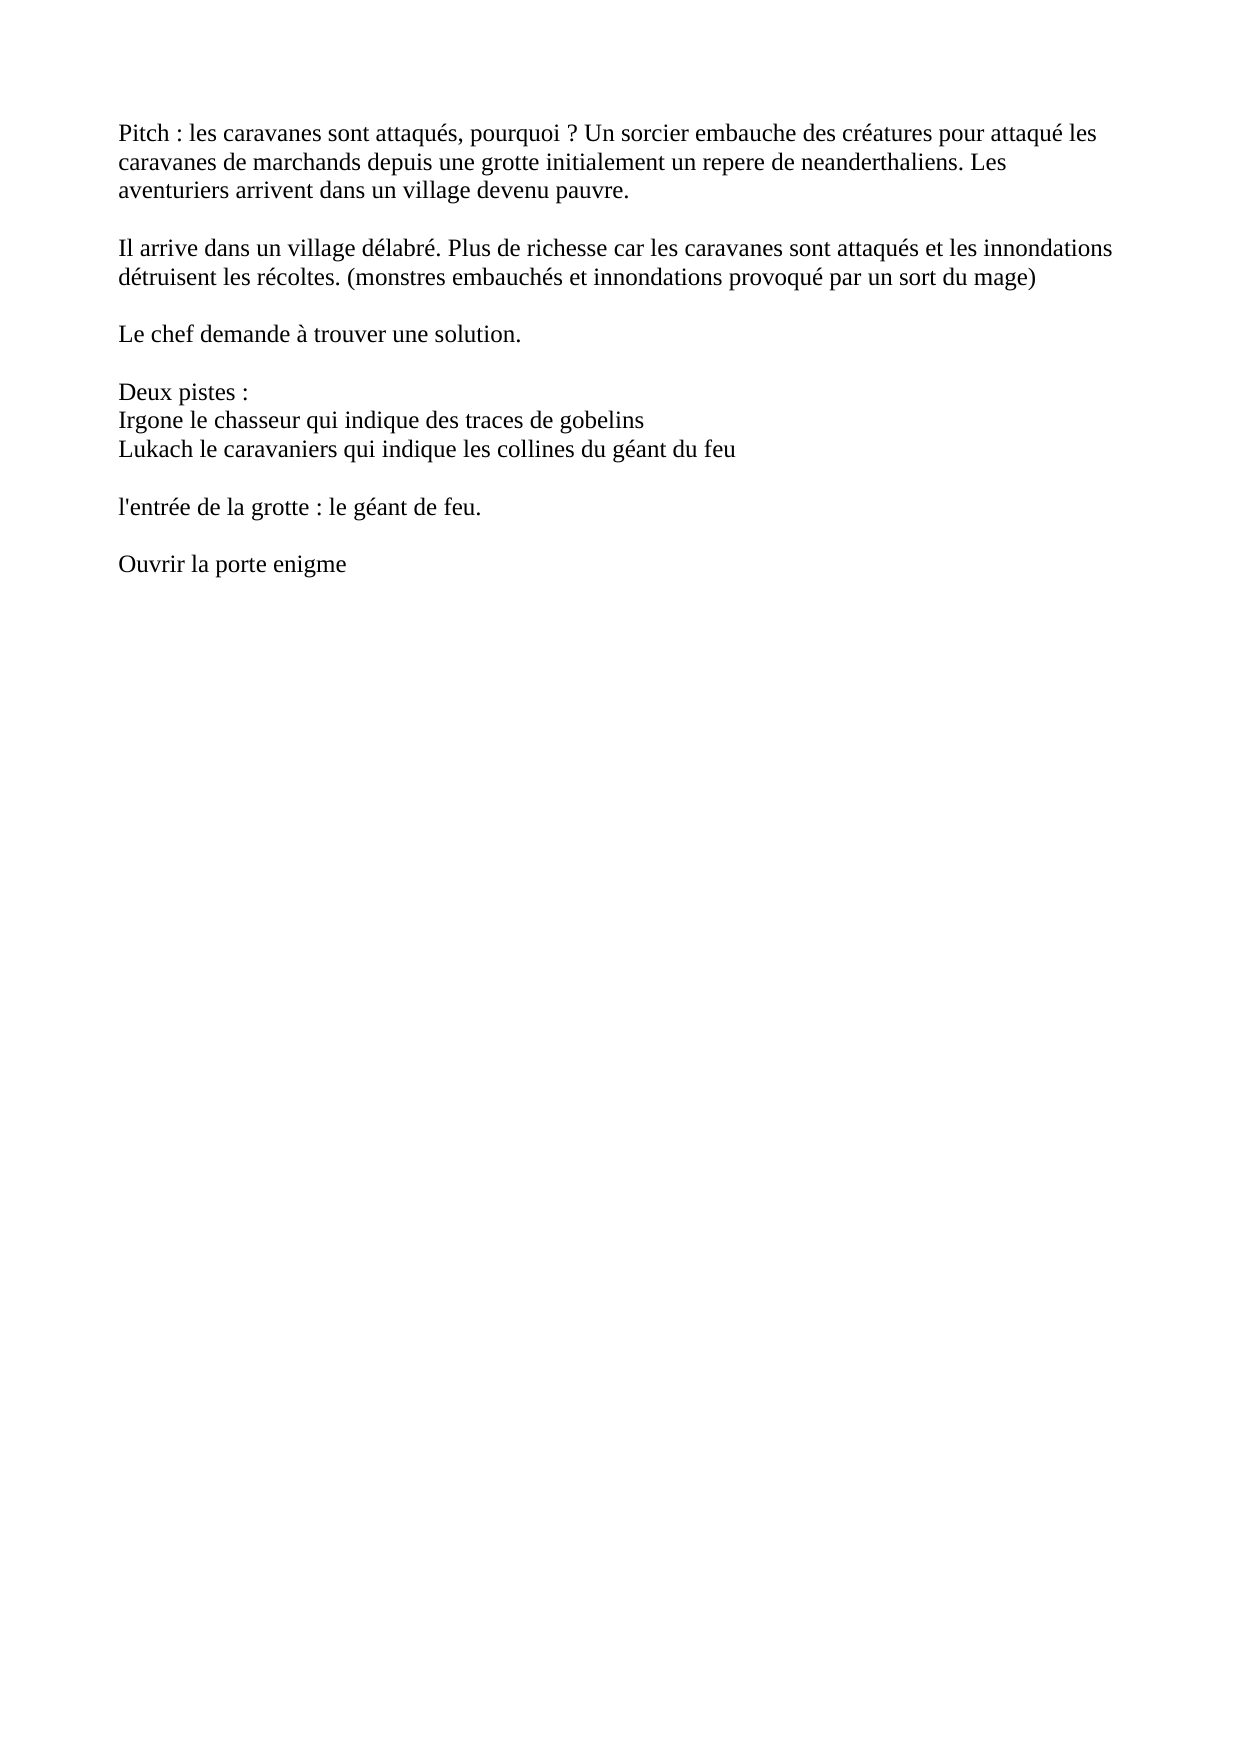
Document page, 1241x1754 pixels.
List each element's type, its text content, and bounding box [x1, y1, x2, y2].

text l'entrée de la grotte : le géant de feu. [118, 492, 1122, 521]
text Pitch : les caravanes sont attaqués, pourquoi ? Un sorcier embauche des créatures pour attaqué les caravanes de marchands depuis une grotte initialement un repere de neanderthaliens. Les aventuriers arrivent dans un village devenu pauvre. [118, 118, 1122, 204]
text Ouvrir la porte enigme [118, 549, 1122, 578]
text Le chef demande à trouver une solution. [118, 319, 1122, 348]
text Deux pistes : [118, 377, 1122, 406]
text Irgone le chasseur qui indique des traces de gobelins [118, 406, 1122, 434]
text Il arrive dans un village délabré. Plus de richesse car les caravanes sont attaqués et les innondations détruisent les récoltes. (monstres embauchés et innondations provoqué par un sort du mage) [118, 233, 1122, 291]
text Lukach le caravaniers qui indique les collines du géant du feu [118, 434, 1122, 463]
